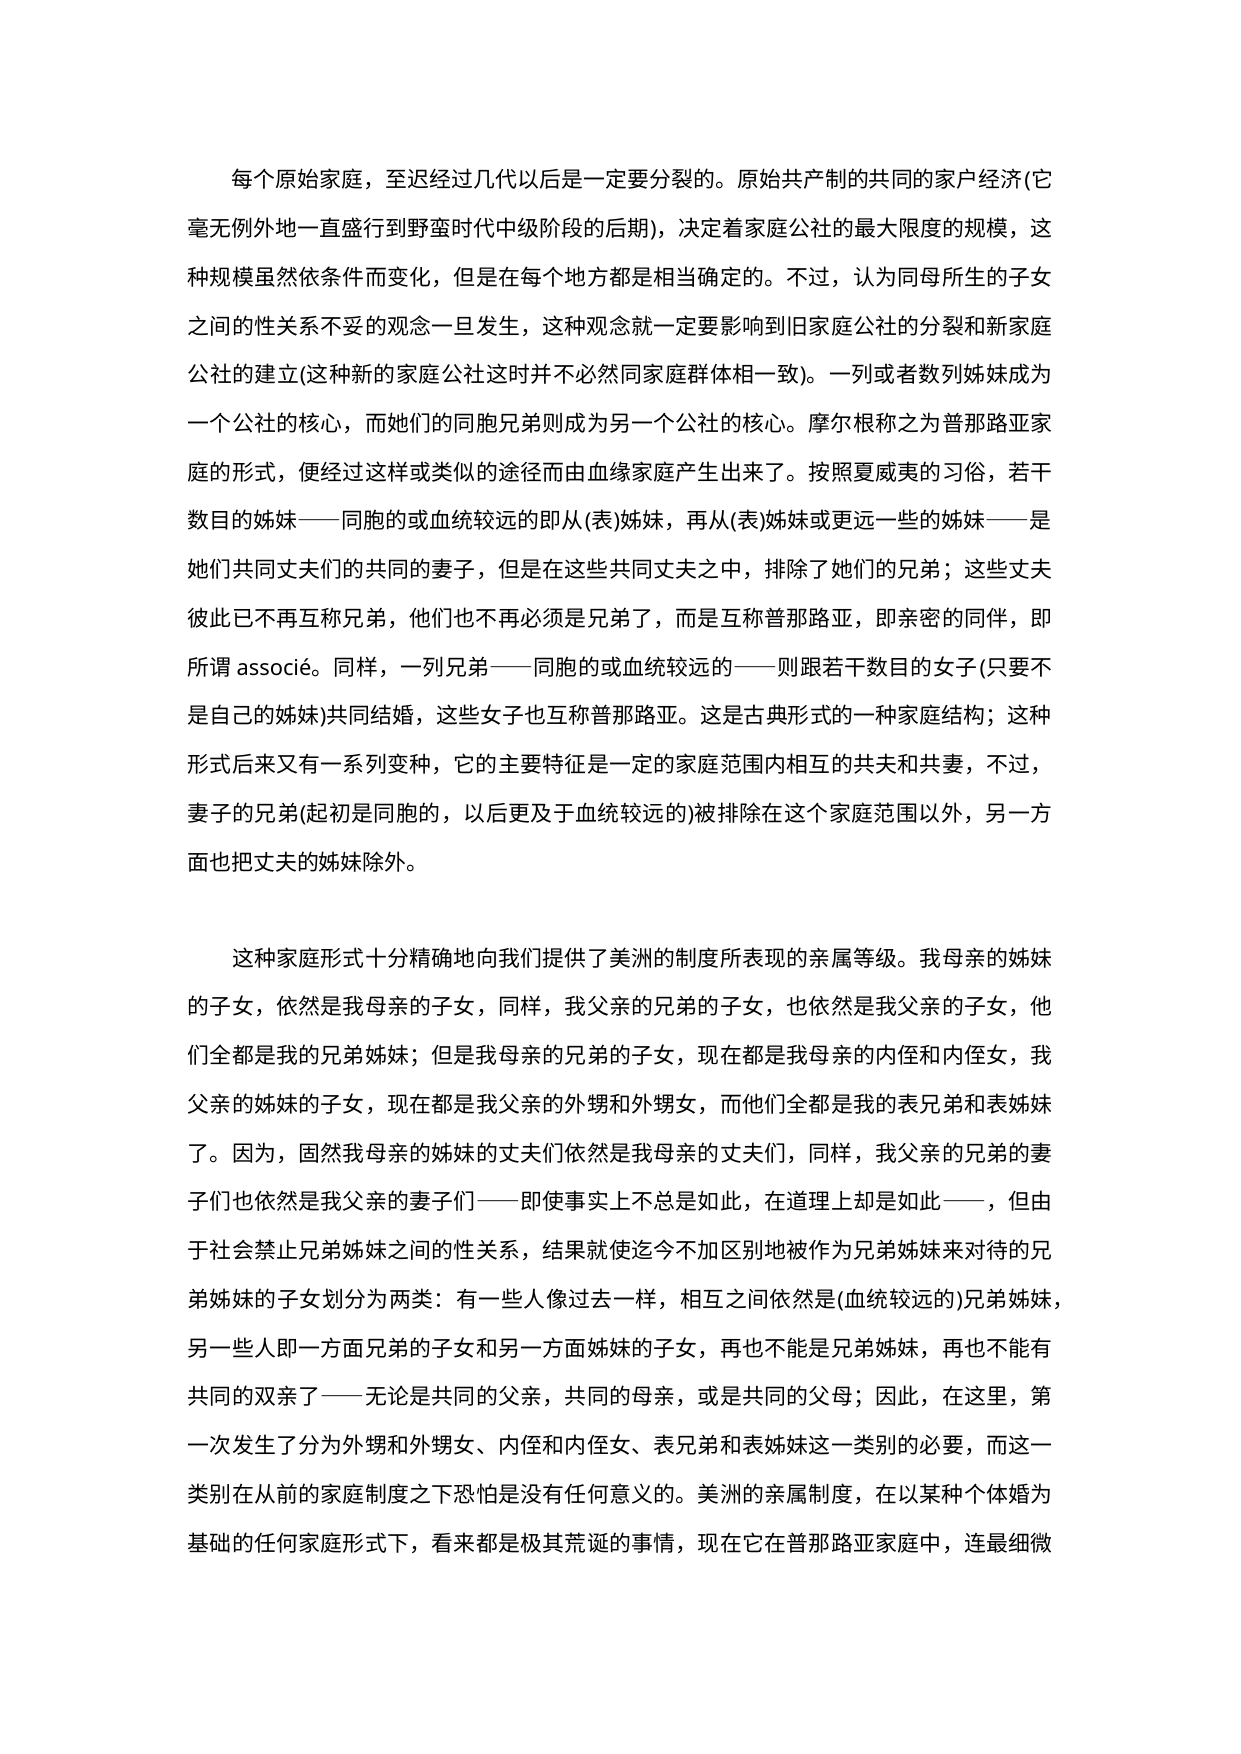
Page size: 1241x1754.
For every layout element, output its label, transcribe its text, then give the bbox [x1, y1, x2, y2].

text 这种家庭形式十分精确地向我们提供了美洲的制度所表现的亲属等级。我母亲的姊妹的子女，依然是我母亲的子女，同样，我父亲的兄弟的子女，也依然是我父亲的子女，他们全都是我的兄弟姊妹；但是我母亲的兄弟的子女，现在都是我母亲的内侄和内侄女，我父亲的姊妹的子女，现在都是我父亲的外甥和外甥女，而他们全都是我的表兄弟和表姊妹了。因为，固然我母亲的姊妹的丈夫们依然是我母亲的丈夫们，同样，我父亲的兄弟的妻子们也依然是我父亲的妻子们——即使事实上不总是如此，在道理上却是如此——，但由于社会禁止兄弟姊妹之间的性关系，结果就使迄今不加区别地被作为兄弟姊妹来对待的兄弟姊妹的子女划分为两类：有一些人像过去一样，相互之间依然是(血统较远的)兄弟姊妹，另一些人即一方面兄弟的子女和另一方面姊妹的子女，再也不能是兄弟姊妹，再也不能有共同的双亲了——无论是共同的父亲，共同的母亲，或是共同的父母；因此，在这里，第一次发生了分为外甥和外甥女、内侄和内侄女、表兄弟和表姊妹这一类别的必要，而这一类别在从前的家庭制度之下恐怕是没有任何意义的。美洲的亲属制度，在以某种个体婚为基础的任何家庭形式下，看来都是极其荒诞的事情，现在它在普那路亚家庭中，连最细微的地方，都获得了合理的解释和自然的根据。只要美洲的亲属制度流行过，普那路亚家庭或某种与它类似的形式[24]至少也应该同样存在过。 [187, 940, 1053, 1558]
text 每个原始家庭，至迟经过几代以后是一定要分裂的。原始共产制的共同的家户经济(它毫无例外地一直盛行到野蛮时代中级阶段的后期)，决定着家庭公社的最大限度的规模，这种规模虽然依条件而变化，但是在每个地方都是相当确定的。不过，认为同母所生的子女之间的性关系不妥的观念一旦发生，这种观念就一定要影响到旧家庭公社的分裂和新家庭公社的建立(这种新的家庭公社这时并不必然同家庭群体相一致)。一列或者数列姊妹成为一个公社的核心，而她们的同胞兄弟则成为另一个公社的核心。摩尔根称之为普那路亚家庭的形式，便经过这样或类似的途径而由血缘家庭产生出来了。按照夏威夷的习俗，若干数目的姊妹——同胞的或血统较远的即从(表)姊妹，再从(表)姊妹或更远一些的姊妹——是她们共同丈夫们的共同的妻子，但是在这些共同丈夫之中，排除了她们的兄弟；这些丈夫彼此已不再互称兄弟，他们也不再必须是兄弟了，而是互称普那路亚，即亲密的同伴，即所谓associé。同样，一列兄弟——同胞的或血统较远的——则跟若干数目的女子(只要不是自己的姊妹)共同结婚，这些女子也互称普那路亚。这是古典形式的一种家庭结构；这种形式后来又有一系列变种，它的主要特征是一定的家庭范围内相互的共夫和共妻，不过，妻子的兄弟(起初是同胞的，以后更及于血统较远的)被排除在这个家庭范围以外，另一方面也把丈夫的姊妹除外。 [187, 162, 1053, 877]
